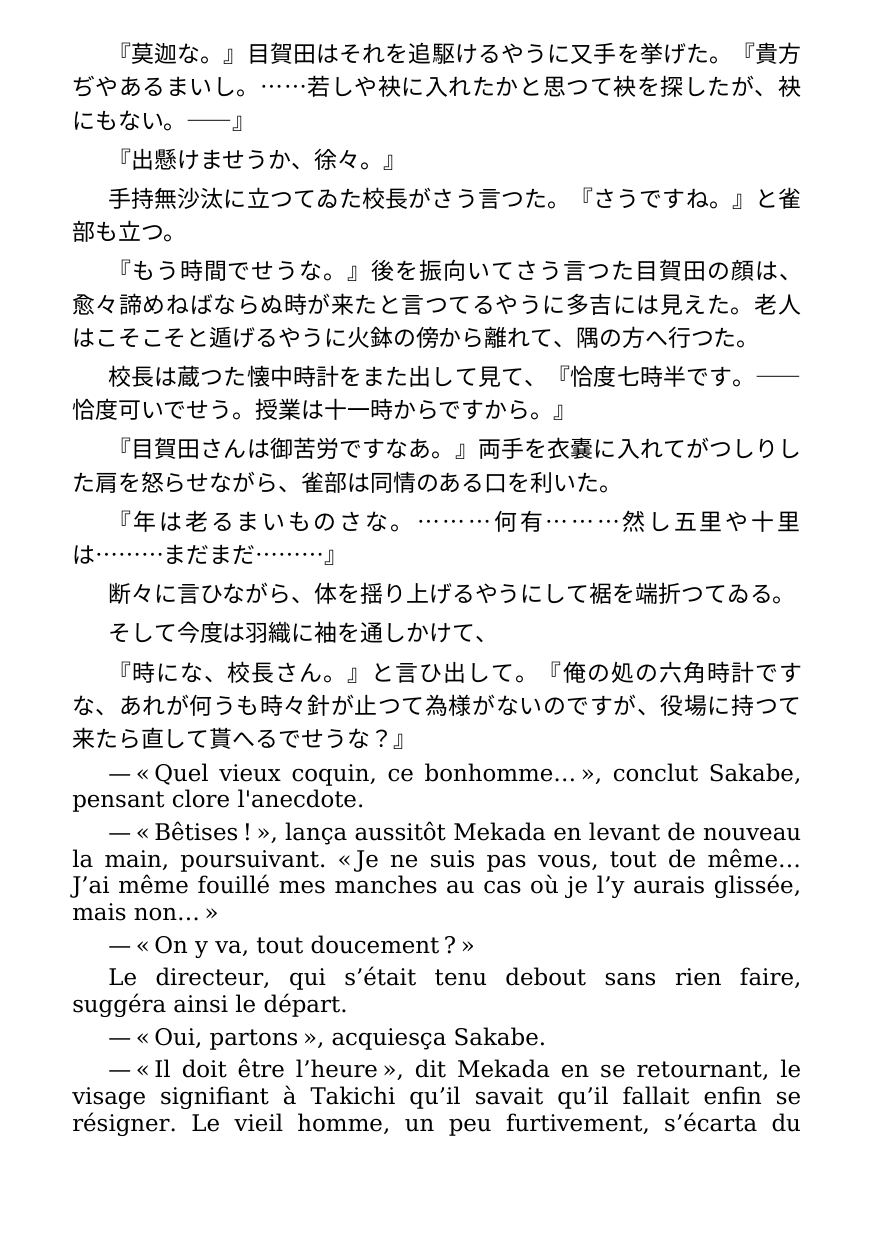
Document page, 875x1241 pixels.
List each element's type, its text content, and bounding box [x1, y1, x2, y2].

text 手持無沙汰に立つてゐた校長がさう言つた。『さうですね。』と雀部も立つ。 [72, 181, 802, 247]
text 『莫迦な。』目賀田はそれを追駆けるやうに又手を挙げた。『貴方ぢやあるまいし。……若しや袂に入れたかと思つて袂を探したが、袂にもない。――』 [72, 36, 802, 136]
text — « Quel vieux coquin, ce bonhomme… », conclut Sakabe, pensant clore l'anecdote. [72, 760, 802, 813]
text 『時にな、校長さん。』と言ひ出して。『俺の処の六角時計ですな、あれが何うも時々針が止つて為様がないのですが、役場に持つて来たら直して貰へるでせうな？』 [72, 654, 802, 754]
text Le directeur, qui s’était tenu debout sans rien faire, suggéra ainsi le départ. [72, 964, 802, 1018]
text そして今度は羽織に袖を通しかけて、 [72, 615, 802, 648]
text 『出懸けませうか、徐々。』 [72, 142, 802, 175]
text 校長は蔵つた懐中時計をまた出して見て、『恰度七時半です。――恰度可いでせう。授業は十一時からですから。』 [72, 359, 802, 425]
text — « On y va, tout doucement ? » [72, 932, 802, 958]
text — « Il doit être l’heure », dit Mekada en se retournant, le visage signifiant à Takichi qu’il savait qu’il fallait enfin se résigner. Le vieil homme, un peu furtivement, s’écarta du [72, 1056, 802, 1136]
text 『目賀田さんは御苦労ですなあ。』両手を衣嚢に入れてがつしりした肩を怒らせながら、雀部は同情のある口を利いた。 [72, 431, 802, 498]
text 『もう時間でせうな。』後を振向いてさう言つた目賀田の顔は、愈々諦めねばならぬ時が来たと言つてるやうに多吉には見えた。老人はこそこそと遁げるやうに火鉢の傍から離れて、隅の方へ行つた。 [72, 253, 802, 353]
text 『年は老るまいものさな。………何有………然し五里や十里は………まだまだ………』 [72, 504, 802, 570]
text — « Oui, partons », acquiesça Sakabe. [72, 1024, 802, 1050]
text — « Bêtises ! », lança aussitôt Mekada en levant de nouveau la main, poursuivant. « Je ne suis pas vous, tout de même… J’ai même fouillé mes manches au cas où je l’y aurais glissée, mais non… » [72, 819, 802, 926]
text 断々に言ひながら、体を揺り上げるやうにして裾を端折つてゐる。 [72, 576, 802, 609]
